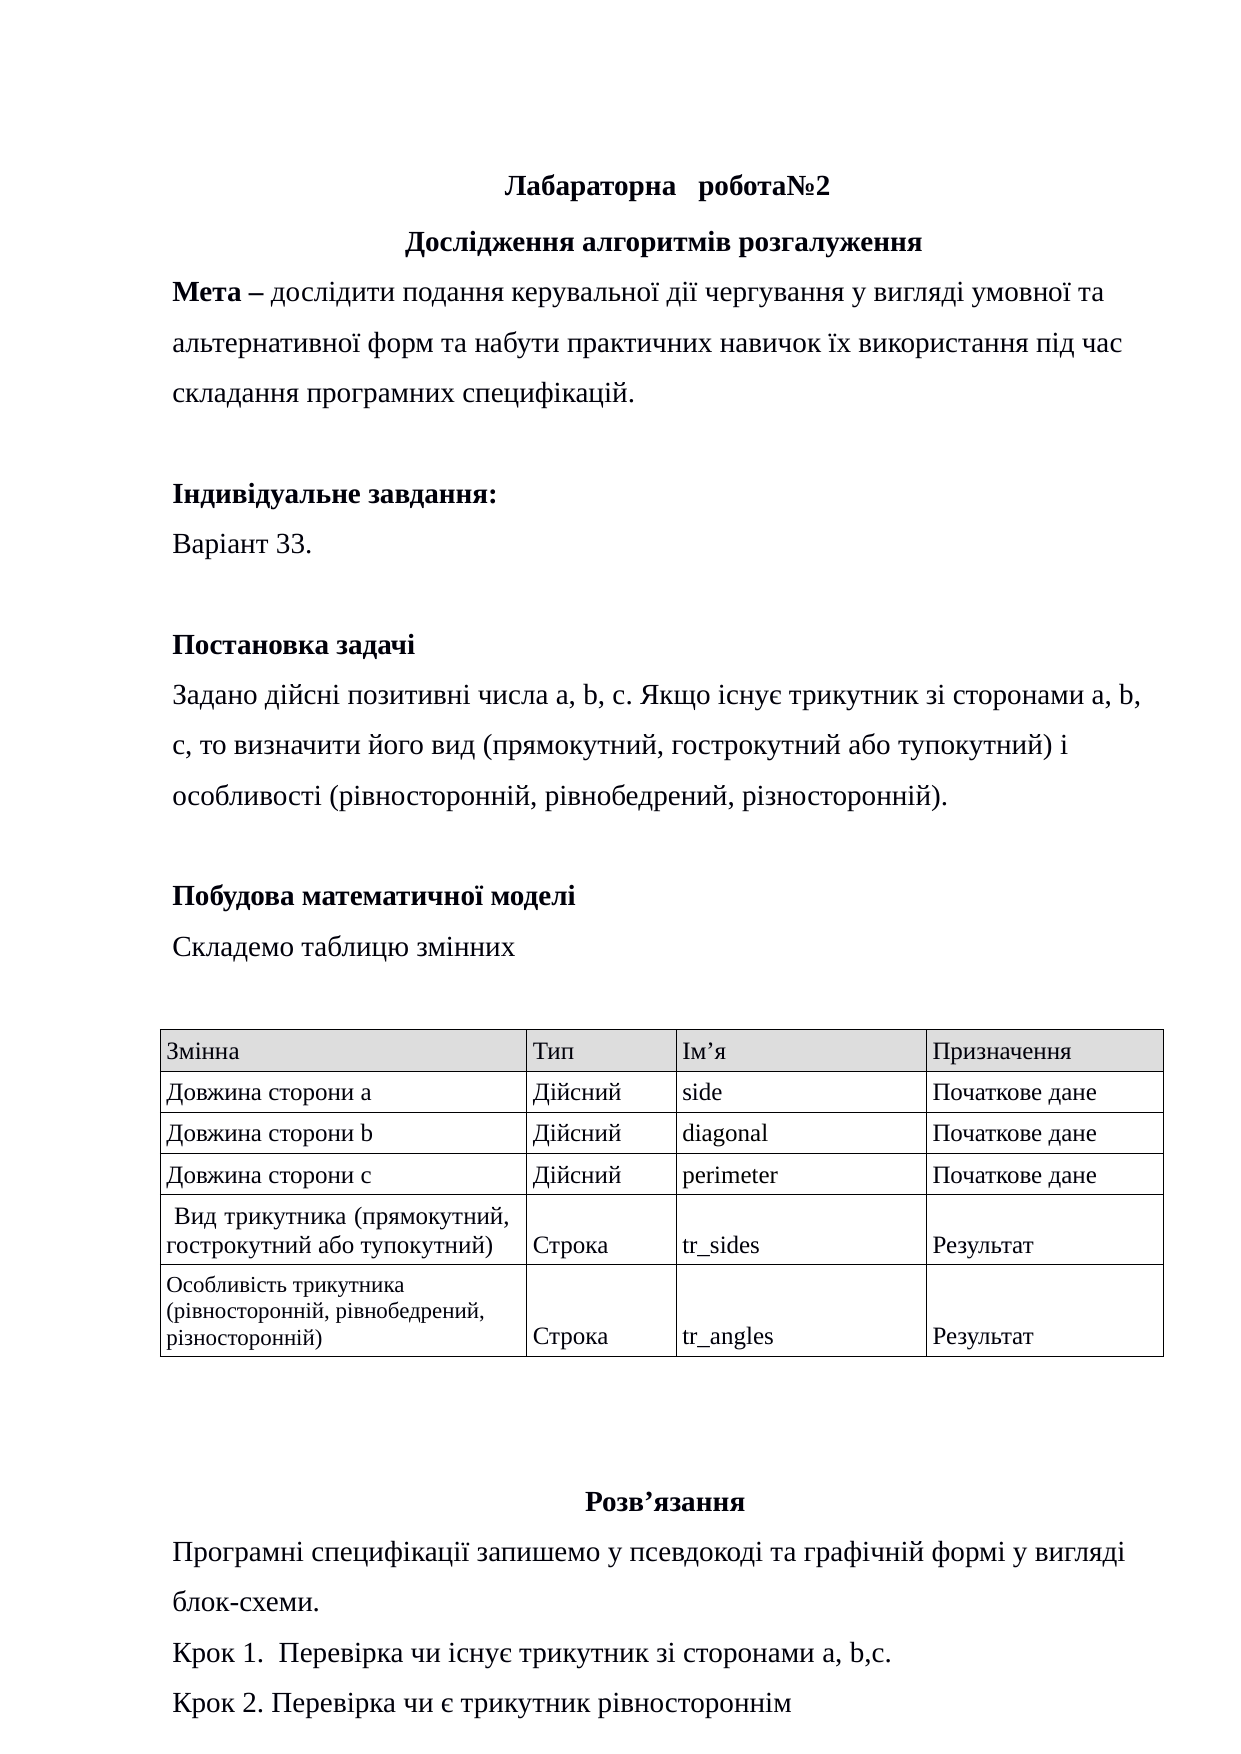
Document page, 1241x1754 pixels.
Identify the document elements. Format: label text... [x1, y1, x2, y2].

table_cell Вид трикутника (прямокутний, гострокутний або тупокутний) [161, 1195, 526, 1264]
text Варіант 33. [172, 526, 1163, 560]
table_cell tr_angles [677, 1265, 926, 1356]
table_cell Дійсний [527, 1154, 676, 1194]
table_cell Початкове дане [927, 1113, 1163, 1153]
table_cell Результат [927, 1265, 1163, 1356]
text Постановка задачі [172, 627, 1163, 660]
table_cell Строка [527, 1195, 676, 1264]
table_cell Результат [927, 1195, 1163, 1264]
text Лабараторна робота№2 [172, 168, 1163, 202]
table_cell Довжина сторони c [161, 1154, 526, 1194]
table_cell diagonal [677, 1113, 926, 1153]
text Програмні специфікації запишемо у псевдокоді та графічній формі у вигляді блок-схеми. [172, 1534, 1163, 1618]
table_header Змінна [161, 1030, 526, 1071]
text Побудова математичної моделі [172, 878, 1163, 912]
table_cell Довжина сторони b [161, 1113, 526, 1153]
text Розв’язання [167, 1484, 1163, 1517]
table_cell side [677, 1072, 926, 1112]
table_cell tr_sides [677, 1195, 926, 1264]
text Крок 1. Перевірка чи існує трикутник зі сторонами a, b,c. [172, 1635, 1163, 1668]
table_cell Дійсний [527, 1072, 676, 1112]
text Індивідуальне завдання: [172, 476, 1163, 509]
table_header Ім’я [677, 1030, 926, 1071]
table_cell Початкове дане [927, 1072, 1163, 1112]
text Мета – дослідити подання керувальної дії чергування у вигляді умовної та альтернативної форм та набути практичних навичок їх використання під час складання програмних специфікацій. [172, 274, 1163, 409]
table_cell Строка [527, 1265, 676, 1356]
table_header Тип [527, 1030, 676, 1071]
text Складемо таблицю змінних [172, 929, 1163, 962]
text Крок 2. Перевірка чи є трикутник рівностороннім [172, 1685, 1163, 1719]
table_cell perimeter [677, 1154, 926, 1194]
table_cell Початкове дане [927, 1154, 1163, 1194]
table_cell Особливість трикутника (рівносторонній, рівнобедрений, різносторонній) [161, 1265, 526, 1356]
table_header Призначення [927, 1030, 1163, 1071]
table_cell Довжина сторони a [161, 1072, 526, 1112]
table_cell Дійсний [527, 1113, 676, 1153]
text Задано дійсні позитивні числа a, b, c. Якщо існує трикутник зі сторонами a, b, c, то визначити його вид (прямокутний, гострокутний або тупокутний) і особливості (рівносторонній, рівнобедрений, різносторонній). [172, 677, 1163, 811]
text Дослідження алгоритмів розгалуження [172, 224, 1163, 258]
